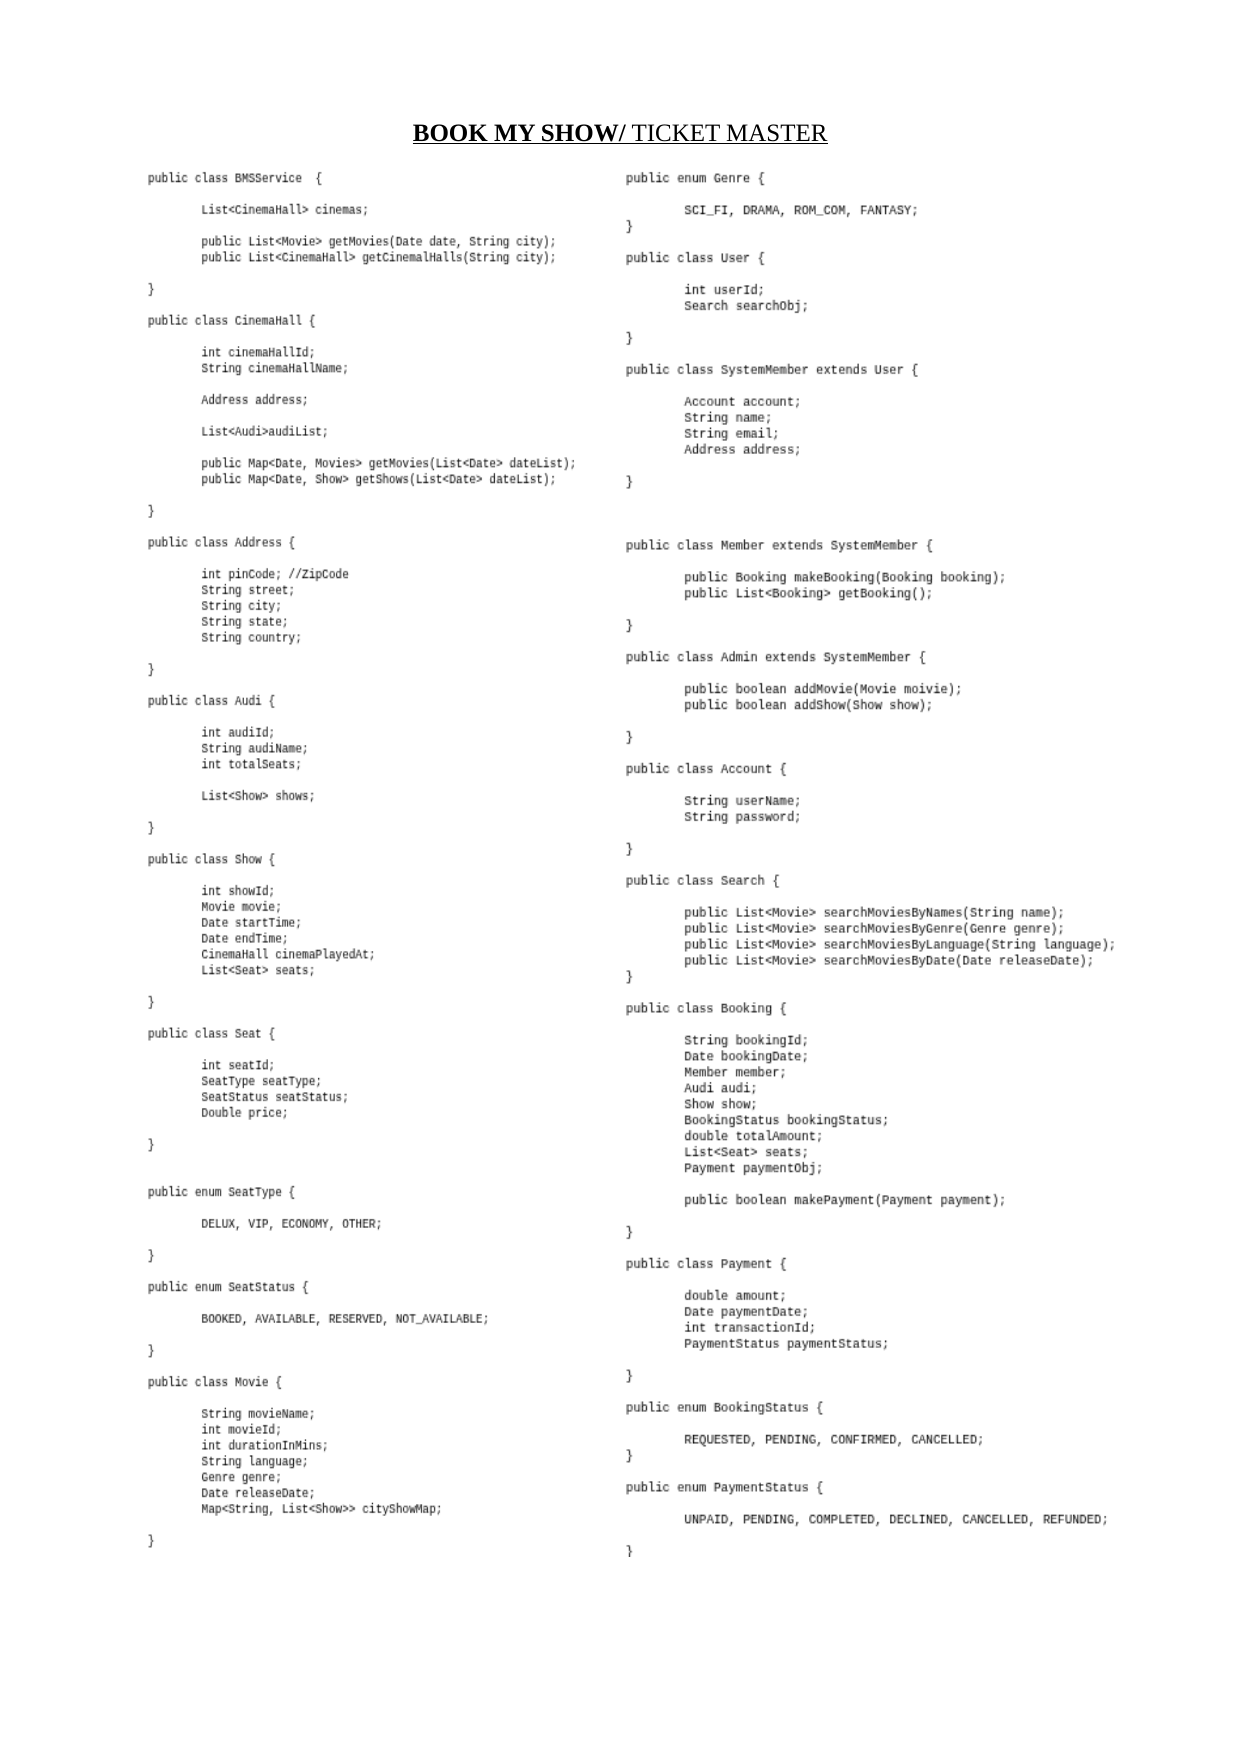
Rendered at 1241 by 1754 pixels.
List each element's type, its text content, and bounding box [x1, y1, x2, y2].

text BOOK MY SHOW/ TICKET MASTER [118, 118, 1122, 147]
picture [134, 168, 580, 1552]
picture [612, 168, 1119, 1557]
